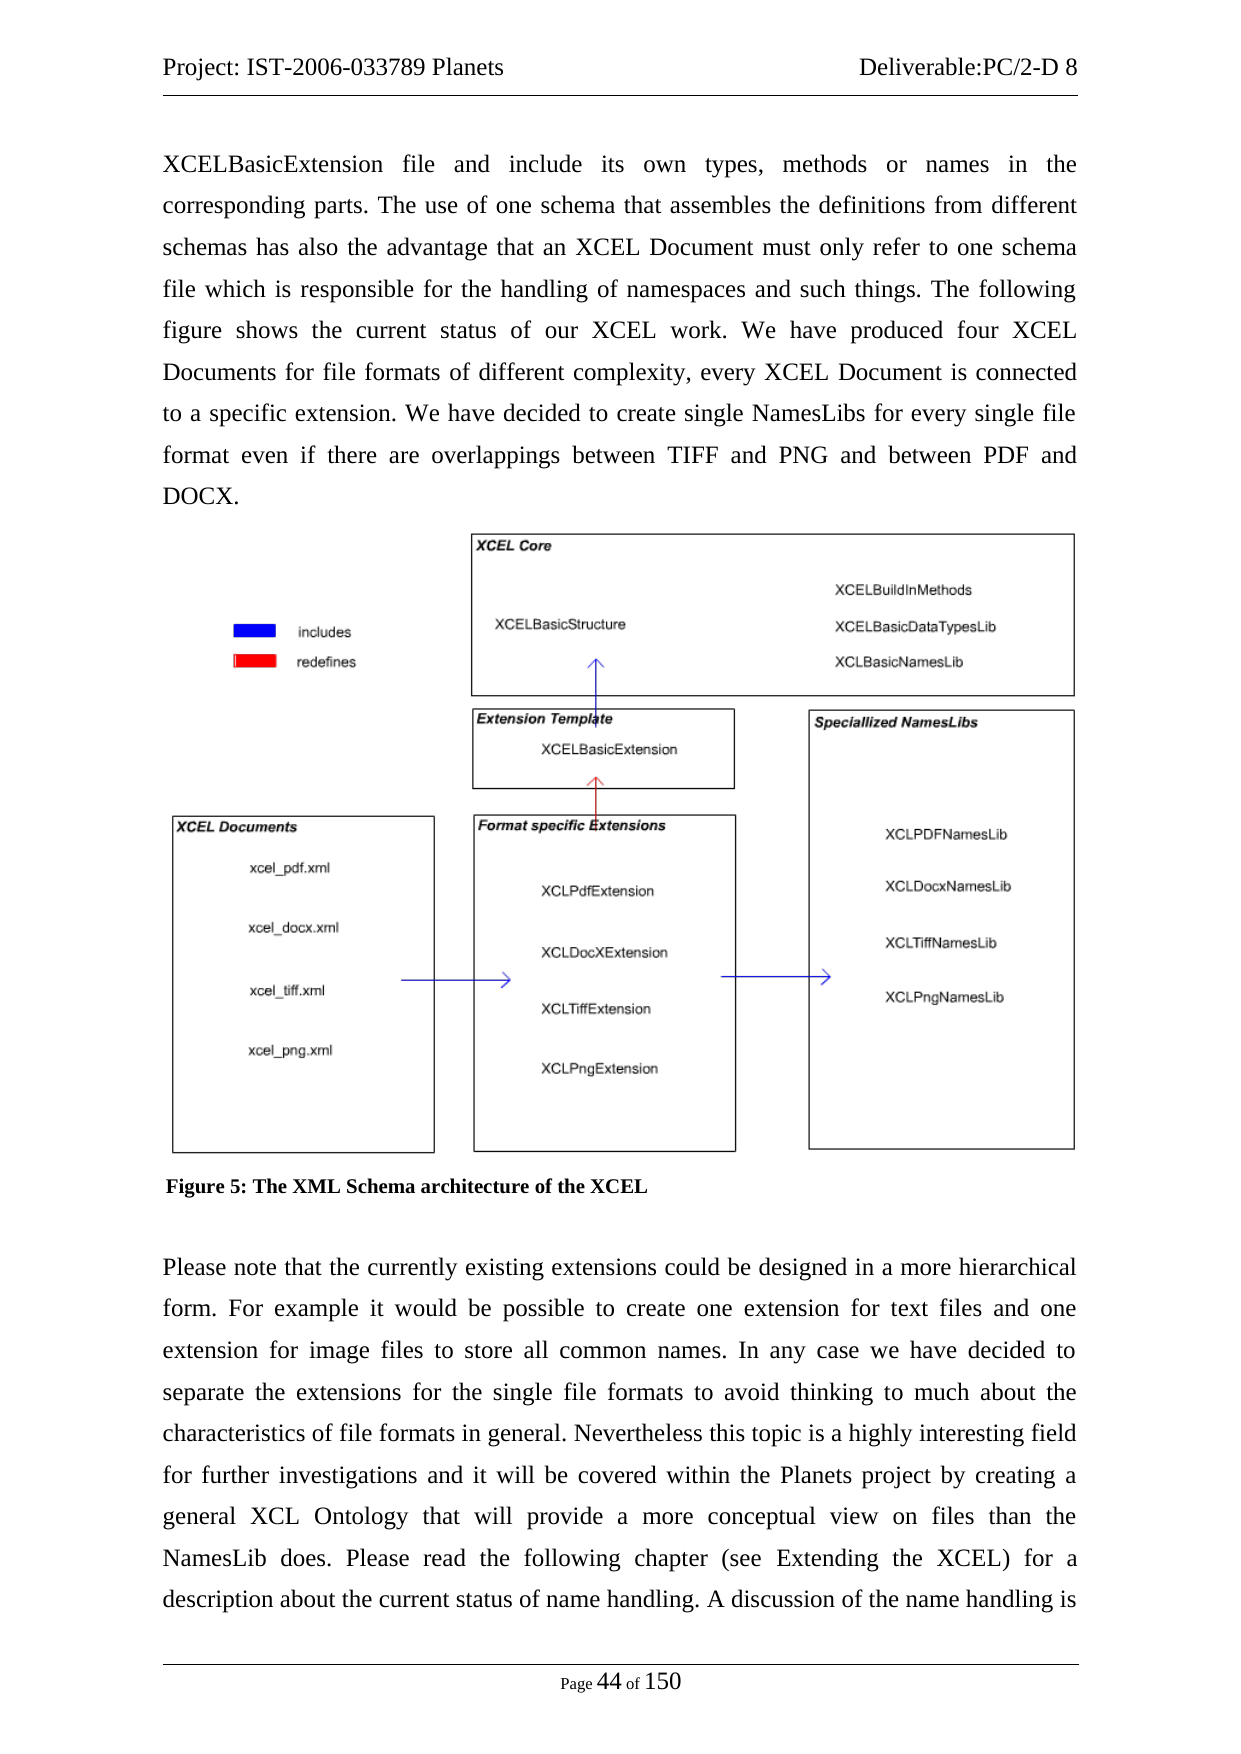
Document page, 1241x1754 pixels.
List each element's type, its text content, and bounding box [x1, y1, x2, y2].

text Figure 5: The XML Schema architecture of the XCEL [166, 1163, 1081, 1198]
text Please note that the currently existing extensions could be designed in a more hierarchical form. For example it would be possible to create one extension for text files and one extension for image files to store all common names. In any case we have decided to separate the extensions for the single file formats to avoid thinking to much about the characteristics of file formats in general. Nevertheless this topic is a highly interesting field for further investigations and it will be covered within the Planets project by creating a general XCL Ontology that will provide a more conceptual view on files than the NamesLib does. Please read the following chapter (see Extending the XCEL) for a description about the current status of name handling. A discussion of the name handling is [162, 1253, 1078, 1613]
picture [165, 524, 1081, 1163]
text XCELBasicExtension file and include its own types, methods or names in the corresponding parts. The use of one schema that assembles the definitions from different schemas has also the advantage that an XCEL Document must only refer to one schema file which is responsible for the handling of namespaces and such things. The following figure shows the current status of our XCEL work. We have produced four XCEL Documents for file formats of different complexity, every XCEL Document is connected to a specific extension. We have decided to create single NamesLibs for every single file format even if there are overlappings between TIFF and PNG and between PDF and DOCX. [162, 150, 1078, 510]
